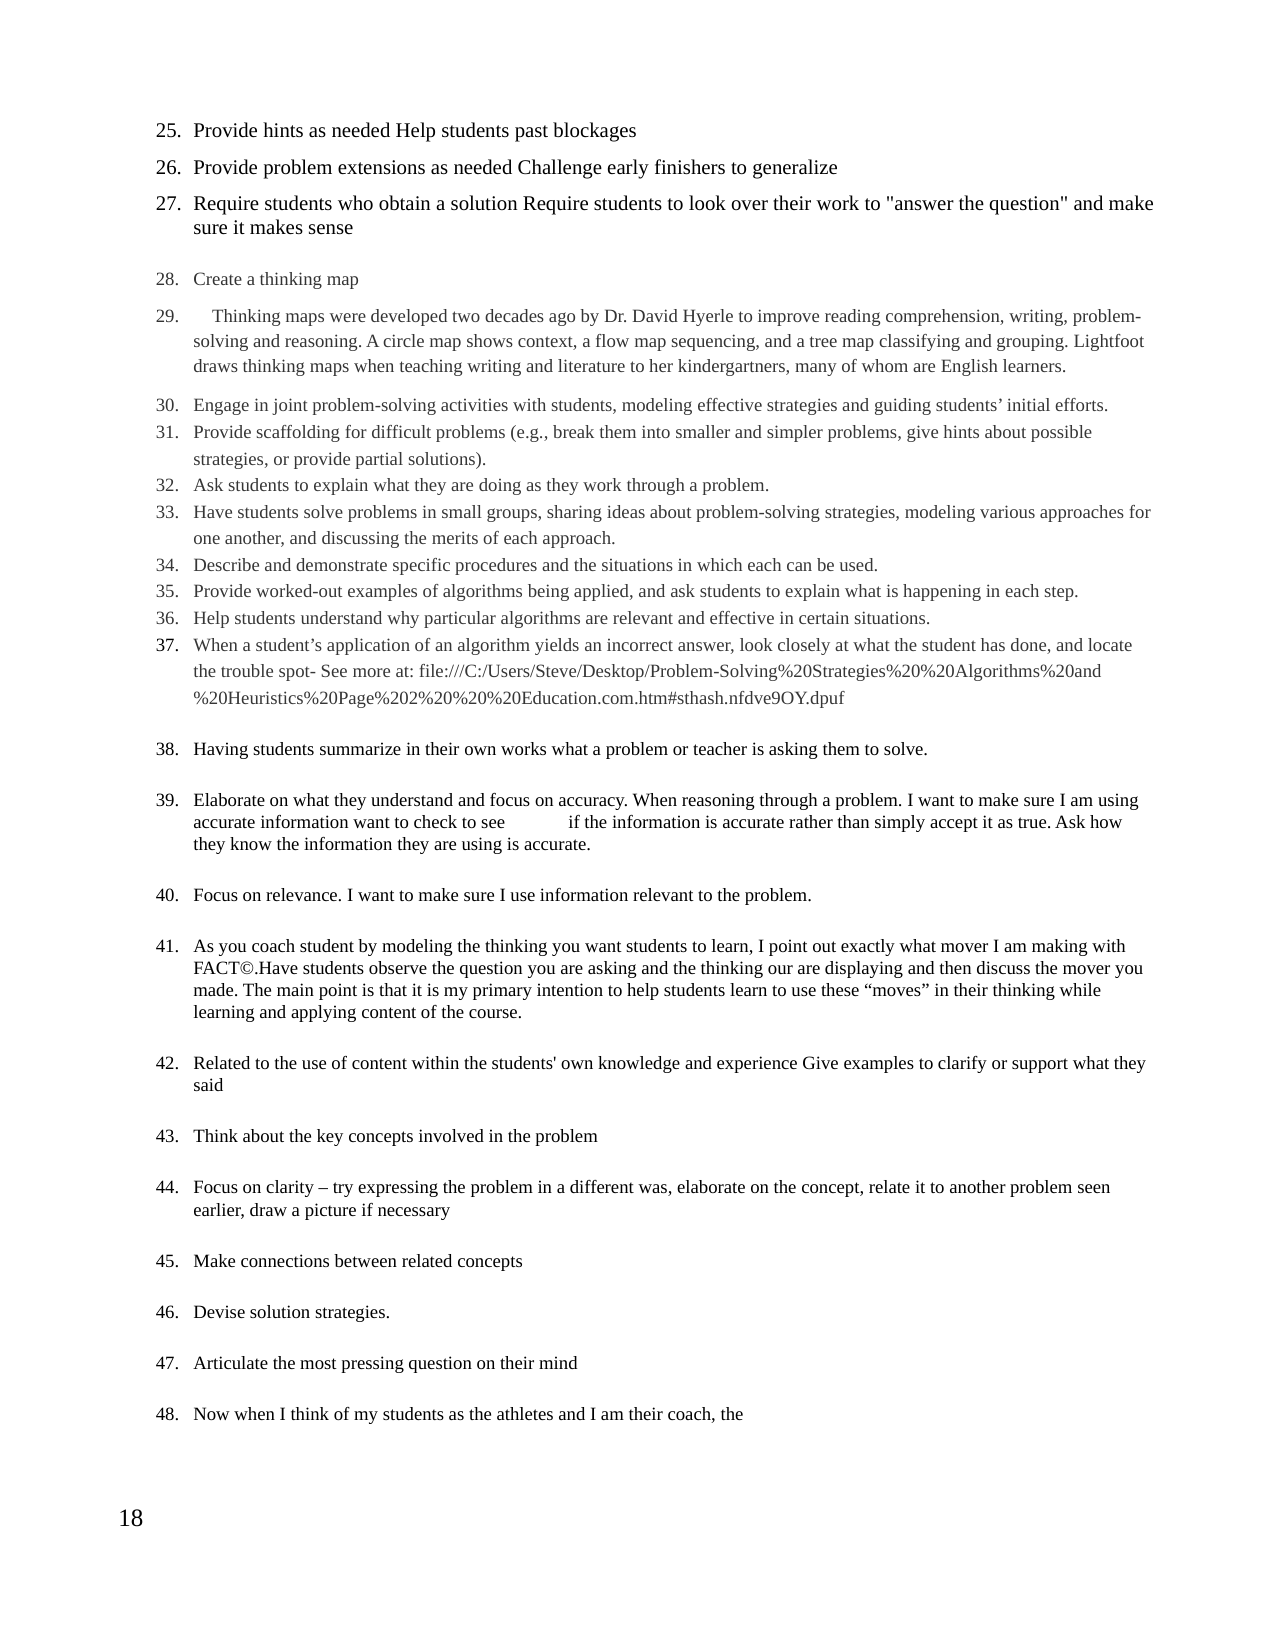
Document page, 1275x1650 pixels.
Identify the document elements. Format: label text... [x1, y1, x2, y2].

list As you coach student by modeling the thinking you want students to learn, I point out exactly what mover I am making with FACT©.Have students observe the question you are asking and the thinking our are displaying and then discuss the mover you made. The main point is that it is my primary intention to help students learn to use these “moves” in their thinking while learning and applying content of the course. [156, 935, 1157, 1023]
list When a student’s application of an algorithm yields an incorrect answer, look closely at what the student has done, and locate the trouble spot- See more at: file:///C:/Users/Steve/Desktop/Problem-Solving%20Strategies%20%20Algorithms%20and%20Heuristics%20Page%202%20%20%20Education.com.htm#sthash.nfdve9OY.dpuf [156, 628, 1157, 708]
list Focus on clarity – try expressing the problem in a different was, elaborate on the concept, relate it to another problem seen earlier, draw a picture if necessary [156, 1176, 1157, 1220]
list Related to the use of content within the students' own knowledge and experience Give examples to clarify or support what they said [156, 1052, 1157, 1096]
list Think about the key concepts involved in the problem [156, 1125, 1157, 1147]
list Require students who obtain a solution Require students to look over their work to "answer the question" and make sure it makes sense [156, 191, 1157, 239]
list Have students solve problems in small groups, sharing ideas about problem-solving strategies, modeling various approaches for one another, and discussing the merits of each approach. [156, 496, 1157, 549]
list Ask students to explain what they are doing as they work through a problem. [156, 469, 1157, 496]
list Provide problem extensions as needed Challenge early finishers to generalize [156, 155, 1157, 179]
list Describe and demonstrate specific procedures and the situations in which each can be used. [156, 549, 1157, 575]
list Having students summarize in their own works what a problem or teacher is asking them to solve. [156, 737, 1157, 759]
list Provide scaffolding for difficult problems (e.g., break them into smaller and simpler problems, give hints about possible strategies, or provide partial solutions). [156, 416, 1157, 469]
list Now when I think of my students as the athletes and I am their coach, the [156, 1403, 1157, 1424]
list Articulate the most pressing question on their mind [156, 1351, 1157, 1373]
list Provide worked-out examples of algorithms being applied, and ask students to explain what is happening in each step. [156, 575, 1157, 602]
list Elaborate on what they understand and focus on accuracy. When reasoning through a problem. I want to make sure I am using accurate information want to check to see if the information is accurate rather than simply accept it as true. Ask how they know the information they are using is accurate. [156, 788, 1157, 854]
list Help students understand why particular algorithms are relevant and effective in certain situations. [156, 602, 1157, 628]
list Devise solution strategies. [156, 1300, 1157, 1322]
list Engage in joint problem-solving activities with students, modeling effective strategies and guiding students’ initial efforts. [156, 389, 1157, 416]
subtitle Create a thinking map [156, 264, 1157, 289]
list Provide hints as needed Help students past blockages [156, 118, 1157, 142]
list Make connections between related concepts [156, 1249, 1157, 1271]
list Thinking maps were developed two decades ago by Dr. David Hyerle to improve reading comprehension, writing, problem-solving and reasoning. A circle map shows context, a flow map sequencing, and a tree map classifying and grouping. Lightfoot draws thinking maps when teaching writing and literature to her kindergartners, many of whom are English learners. [156, 302, 1157, 377]
list Focus on relevance. I want to make sure I use information relevant to the problem. [156, 883, 1157, 906]
